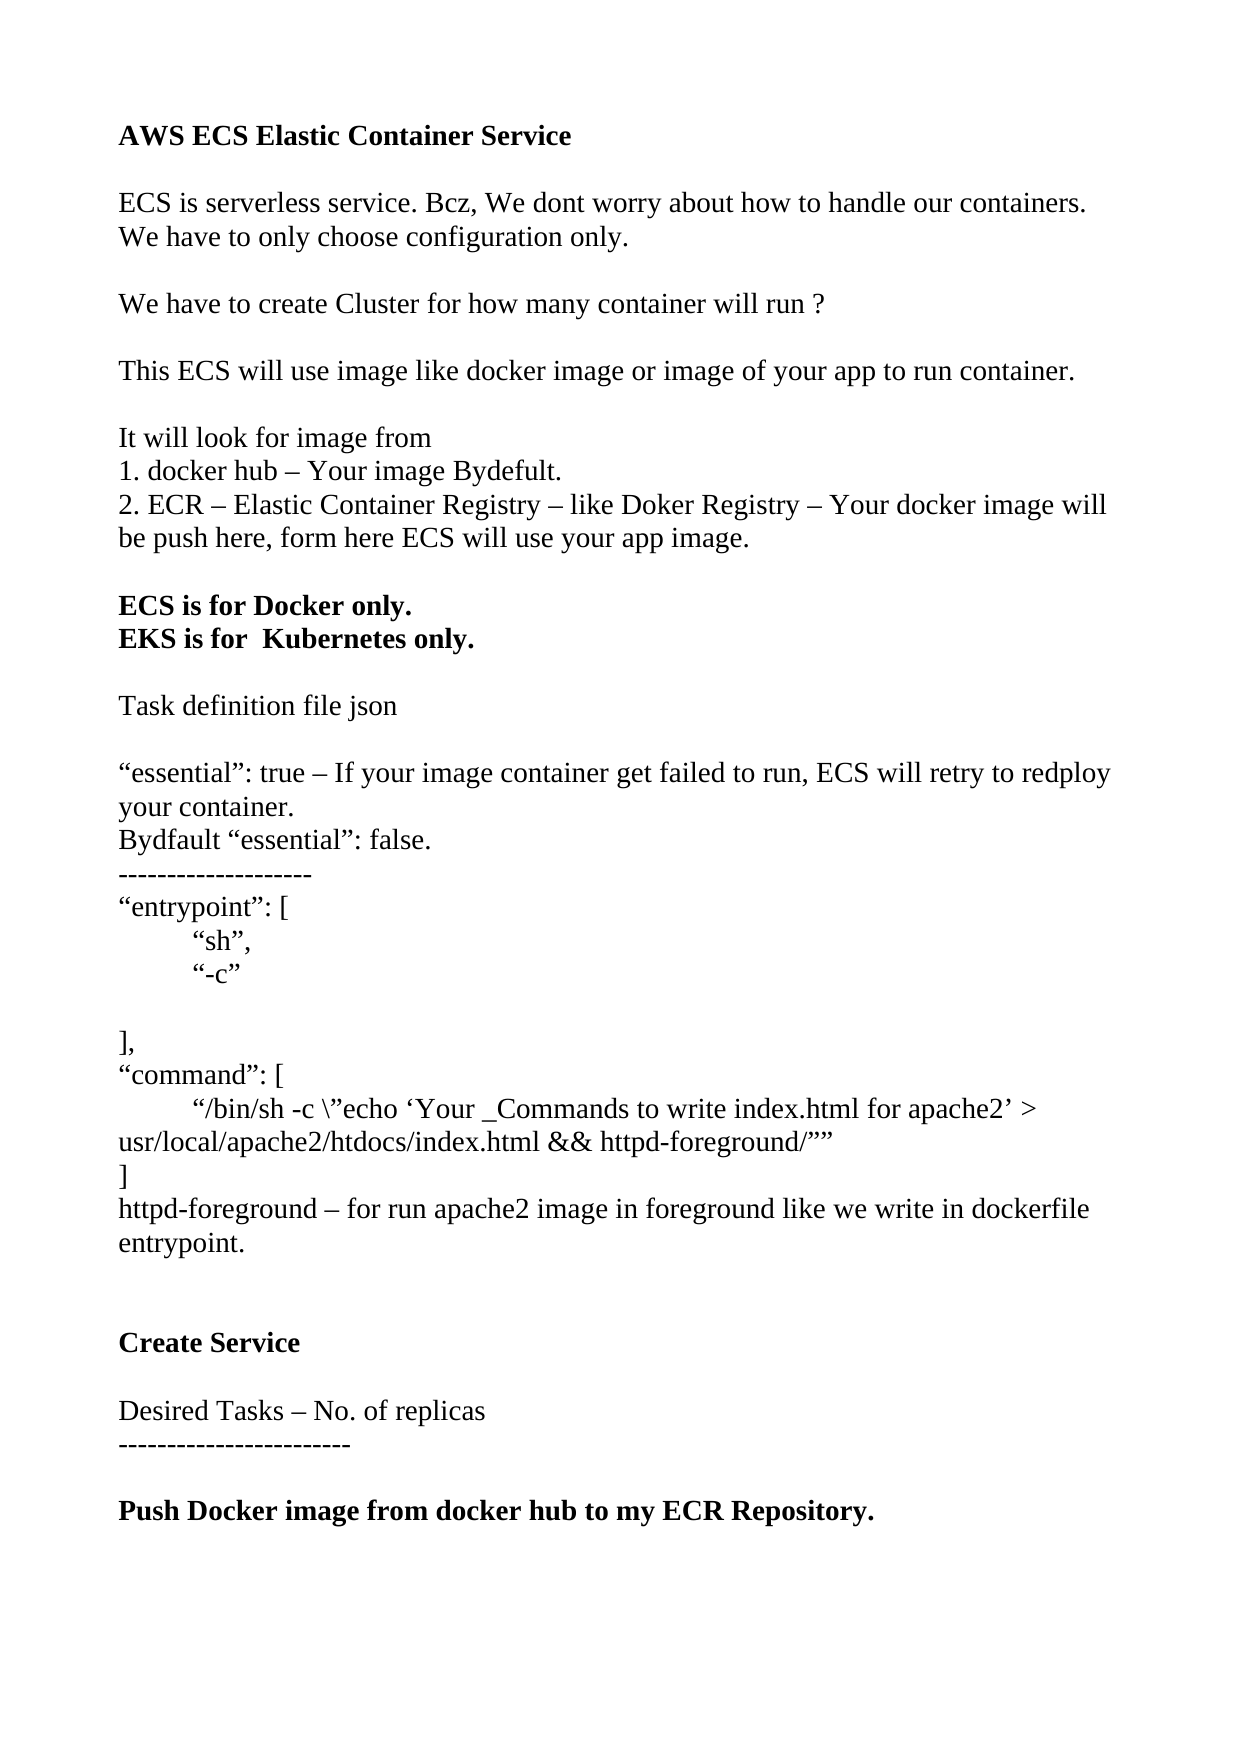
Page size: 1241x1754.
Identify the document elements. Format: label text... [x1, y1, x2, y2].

text We have to only choose configuration only. [118, 219, 1122, 252]
text Push Docker image from docker hub to my ECR Repository. [118, 1493, 1122, 1527]
text ], [118, 1024, 1122, 1057]
text “command”: [ [118, 1057, 1122, 1091]
text “essential”: true – If your image container get failed to run, ECS will retry to redploy your container. [118, 755, 1122, 822]
text -------------------- [118, 856, 1122, 889]
text “sh”, [118, 923, 1122, 957]
text ] httpd-foreground – for run apache2 image in foreground like we write in dockerfile entrypoint. [118, 1158, 1122, 1258]
text Create Service [118, 1326, 1122, 1359]
text Task definition file json [118, 688, 1122, 722]
text 1. docker hub – Your image Bydefult. [118, 453, 1122, 487]
text “-c” [118, 957, 1122, 990]
text It will look for image from [118, 420, 1122, 453]
text “entrypoint”: [ [118, 889, 1122, 923]
text This ECS will use image like docker image or image of your app to run container. [118, 353, 1122, 386]
text 2. ECR – Elastic Container Registry – like Doker Registry – Your docker image will be push here, form here ECS will use your app image. [118, 487, 1122, 554]
text ------------------------ [118, 1426, 1122, 1460]
text Desired Tasks – No. of replicas [118, 1393, 1122, 1426]
text Bydfault “essential”: false. [118, 822, 1122, 856]
text EKS is for Kubernetes only. [118, 621, 1122, 655]
text ECS is serverless service. Bcz, We dont worry about how to handle our containers. [118, 185, 1122, 219]
text We have to create Cluster for how many container will run ? [118, 286, 1122, 319]
text ECS is for Docker only. [118, 588, 1122, 621]
text AWS ECS Elastic Container Service [118, 118, 1122, 152]
text “/bin/sh -c \”echo ‘Your _Commands to write index.html for apache2’ > usr/local/apache2/htdocs/index.html && httpd-foreground/”” [118, 1091, 1122, 1158]
